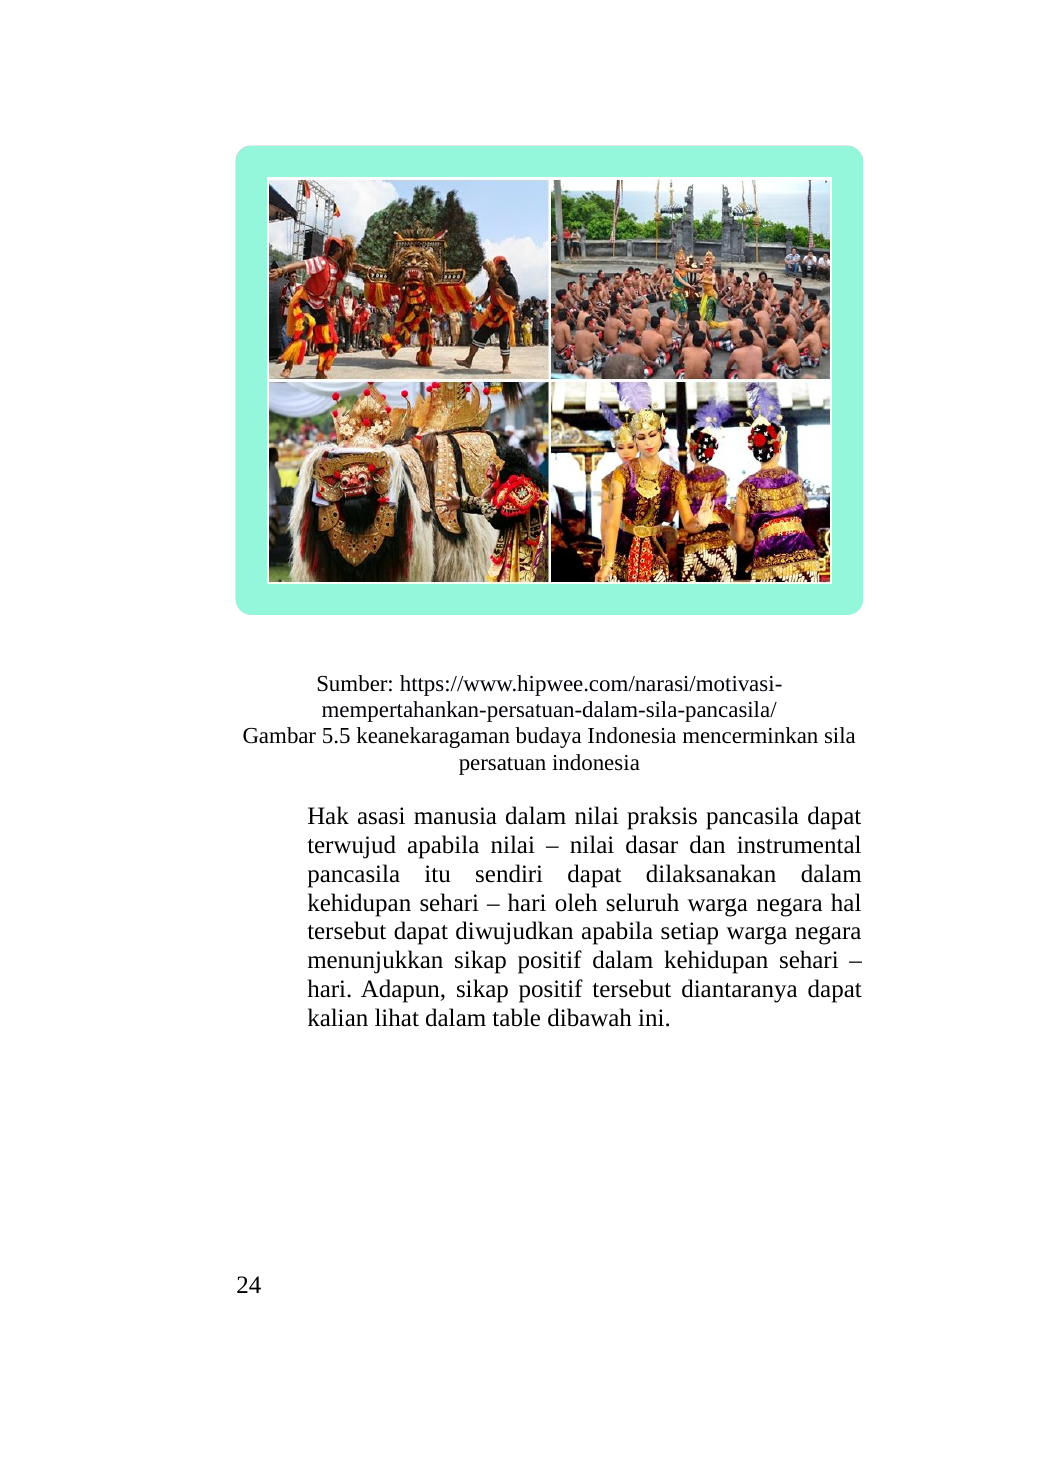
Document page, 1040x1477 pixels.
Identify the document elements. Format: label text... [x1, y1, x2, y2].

text Hak asasi manusia dalam nilai praksis pancasila dapat terwujud apabila nilai – nilai dasar dan instrumental pancasila itu sendiri dapat dilaksanakan dalam kehidupan sehari – hari oleh seluruh warga negara hal tersebut dapat diwujudkan apabila setiap warga negara menunjukkan sikap positif dalam kehidupan sehari – hari. Adapun, sikap positif tersebut diantaranya dapat kalian lihat dalam table dibawah ini. [307, 801, 862, 1031]
text Gambar 5.5 keanekaragaman budaya Indonesia mencerminkan sila persatuan indonesia [236, 722, 862, 775]
text Sumber: https://www.hipwee.com/narasi/motivasi-mempertahankan-persatuan-dalam-sila-pancasila/ [236, 670, 862, 722]
picture [267, 177, 832, 584]
